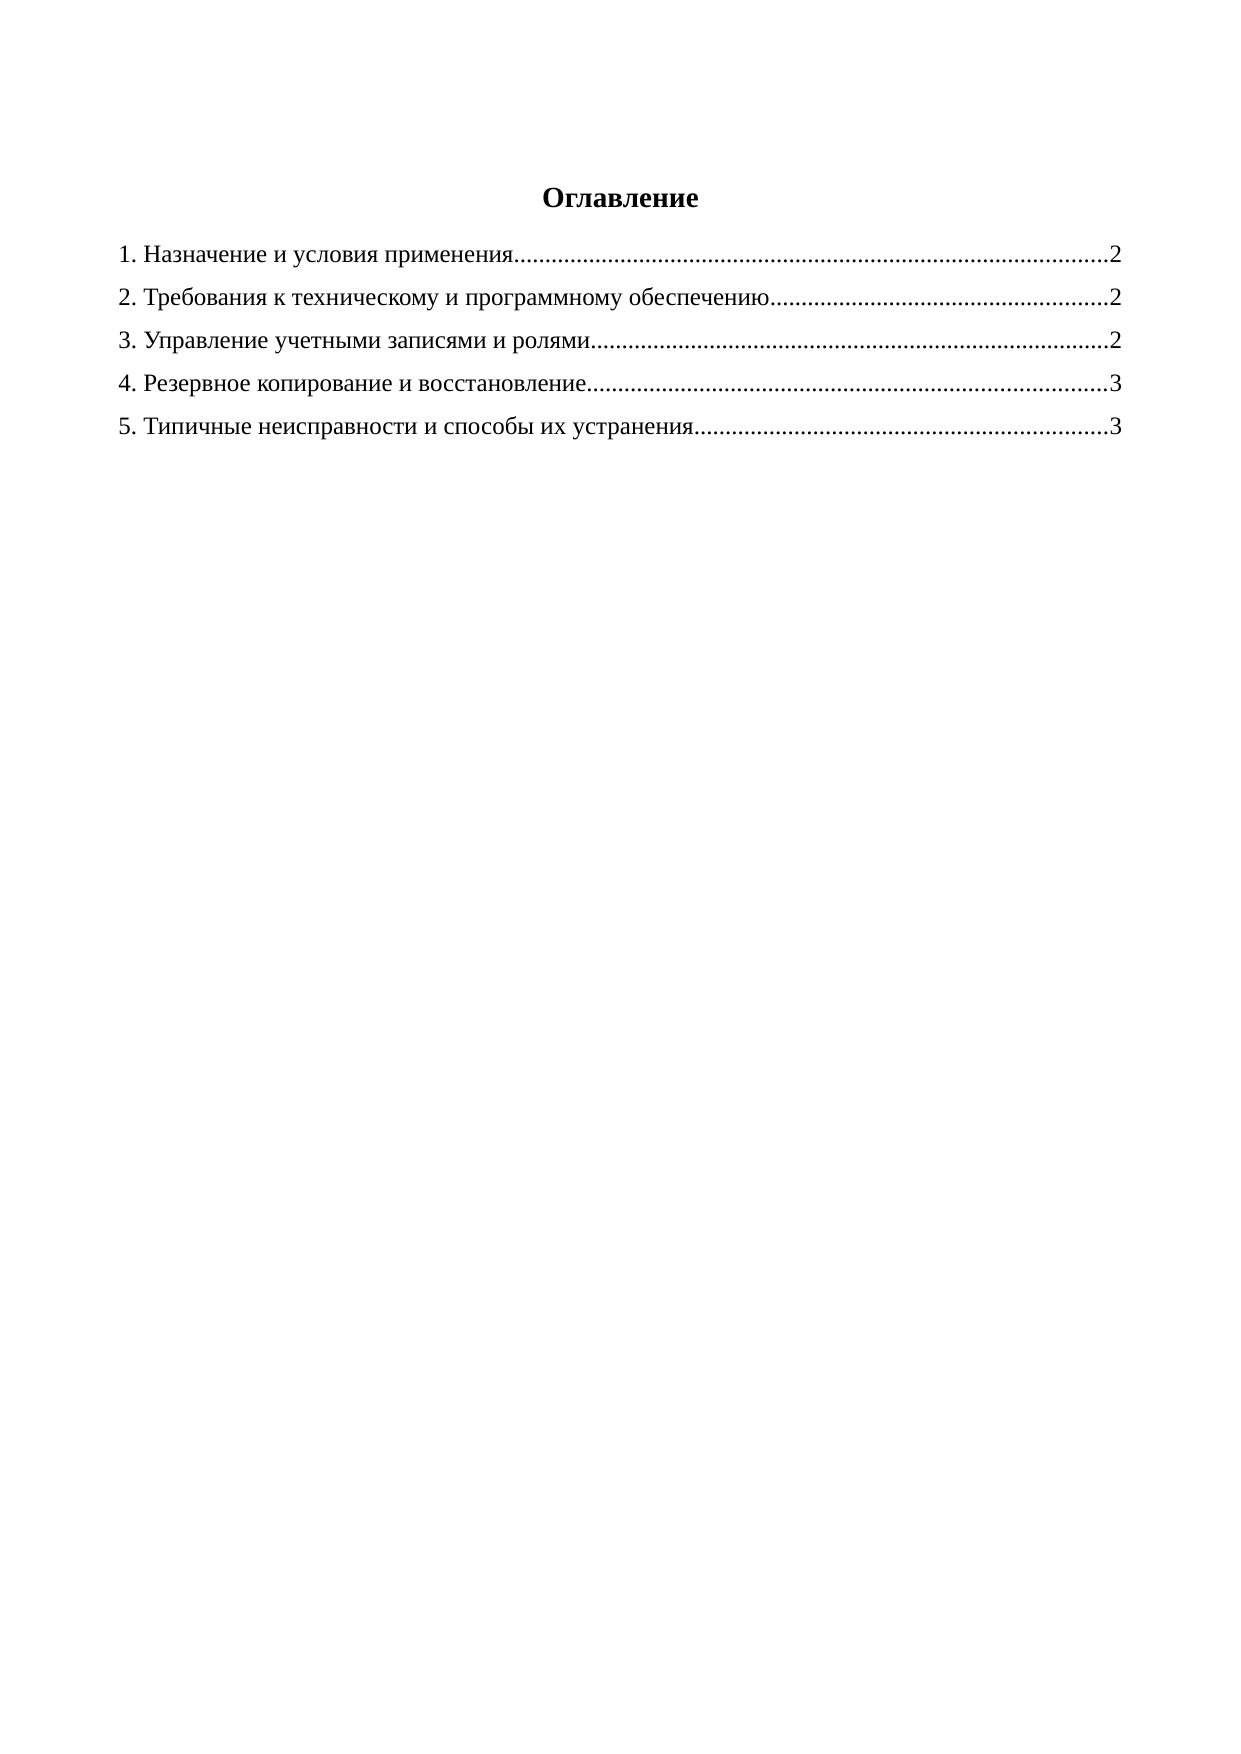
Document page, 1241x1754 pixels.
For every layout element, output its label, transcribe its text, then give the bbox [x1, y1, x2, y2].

text 5. Типичные неисправности и способы их устранения 3 [118, 411, 1122, 440]
text 4. Резервное копирование и восстановление 3 [118, 368, 1122, 397]
text 1. Назначение и условия применения 2 [118, 239, 1122, 267]
text 2. Требования к техническому и программному обеспечению 2 [118, 282, 1122, 311]
text Оглавление [118, 180, 1122, 214]
text 3. Управление учетными записями и ролями 2 [118, 325, 1122, 354]
